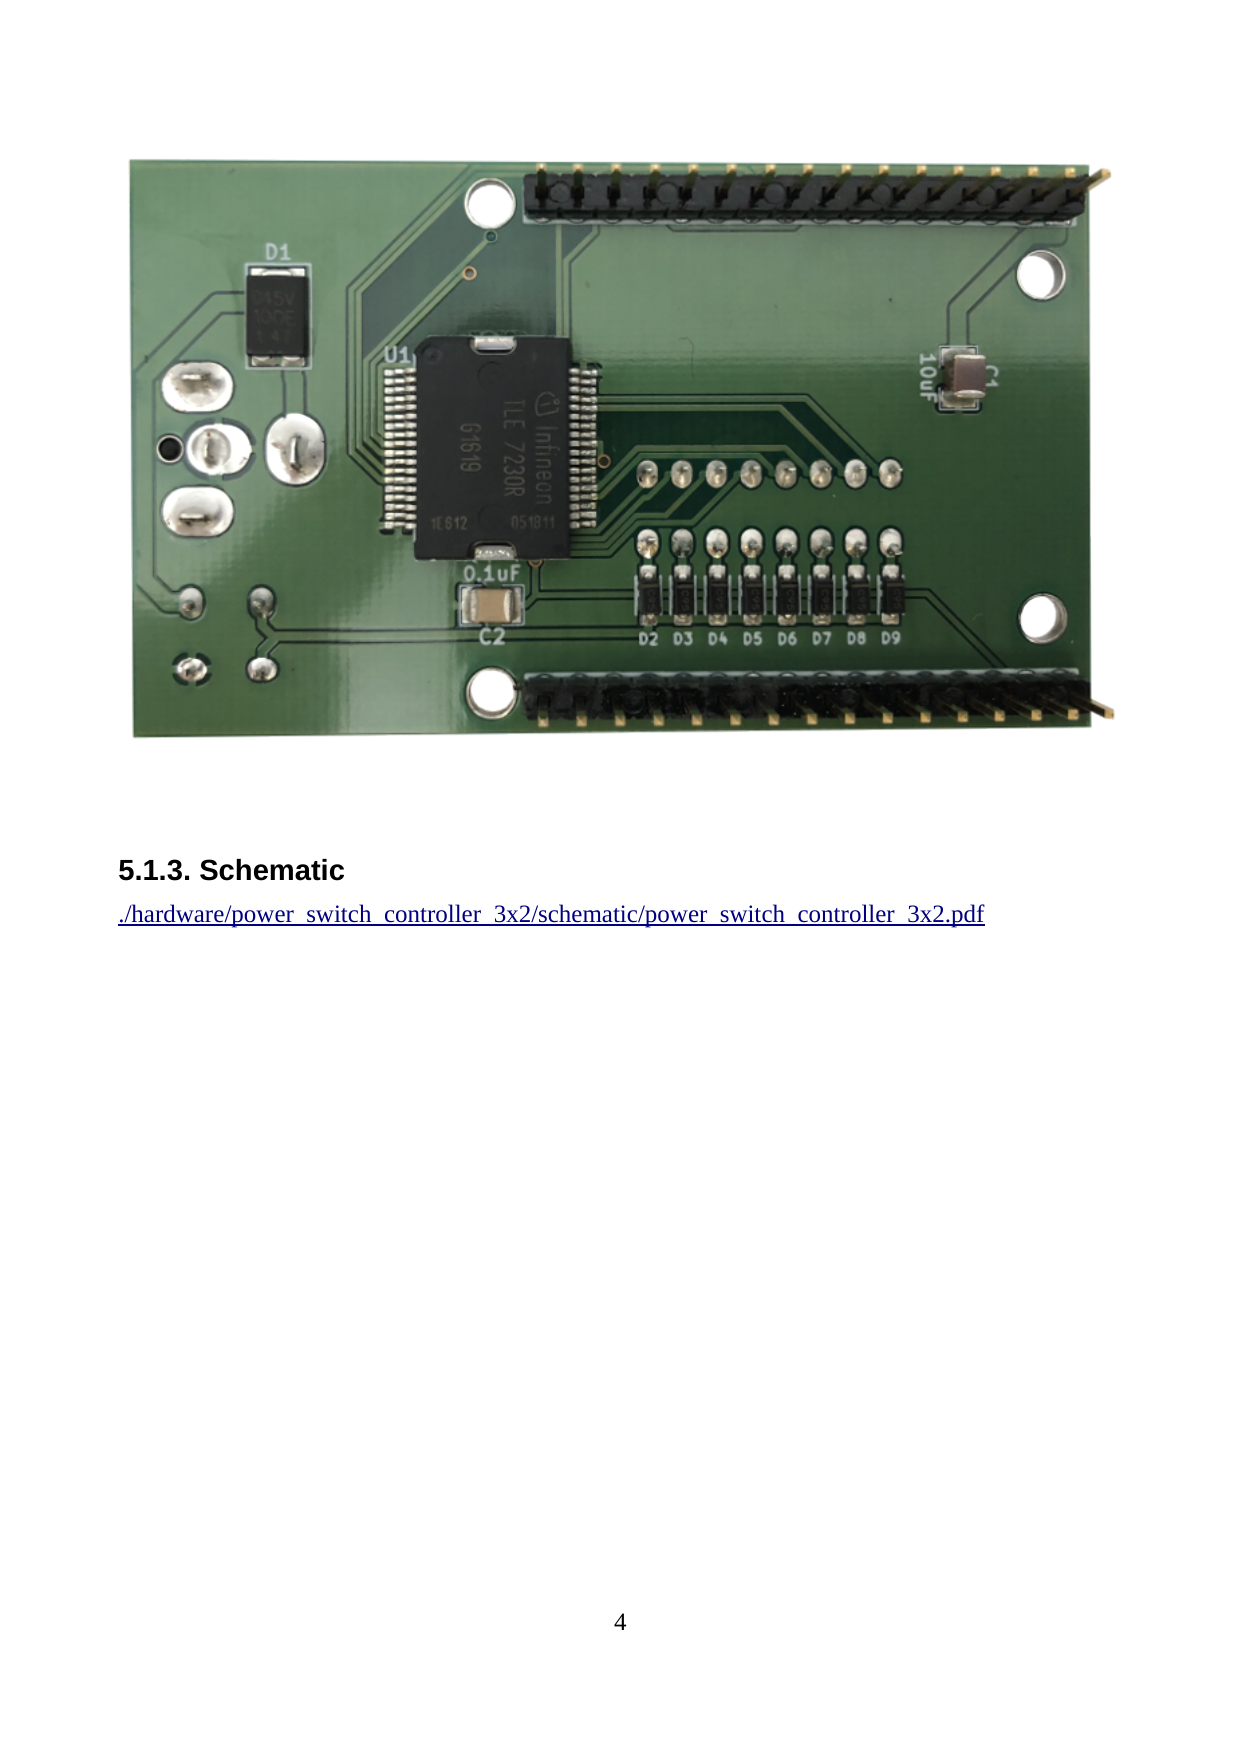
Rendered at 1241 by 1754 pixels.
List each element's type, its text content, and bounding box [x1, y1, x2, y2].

text ./hardware/power_switch_controller_3x2/schematic/power_switch_controller_3x2.pdf [118, 899, 1122, 928]
subtitle Schematic [118, 853, 1122, 887]
